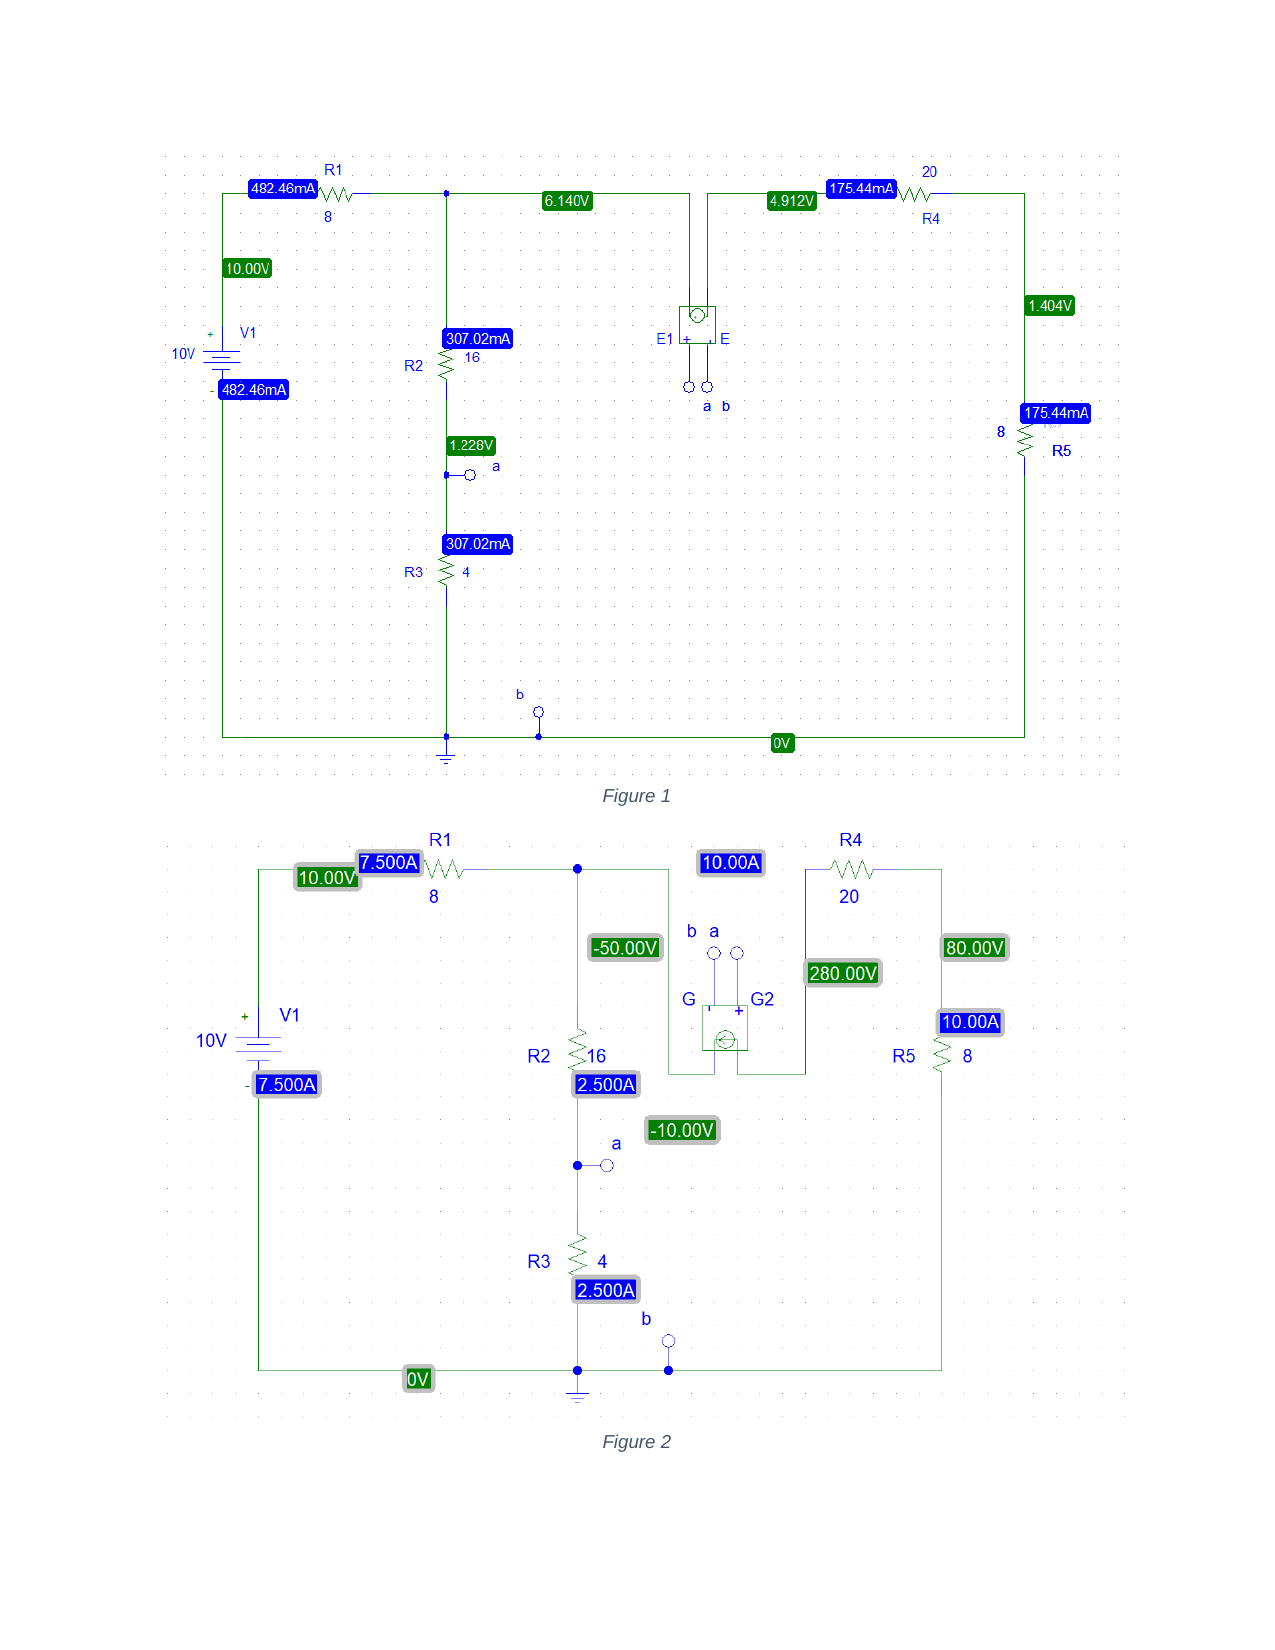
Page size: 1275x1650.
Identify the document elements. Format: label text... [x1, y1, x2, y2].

text Figure 1 [150, 785, 1125, 807]
text Figure 2 [150, 1430, 1125, 1452]
